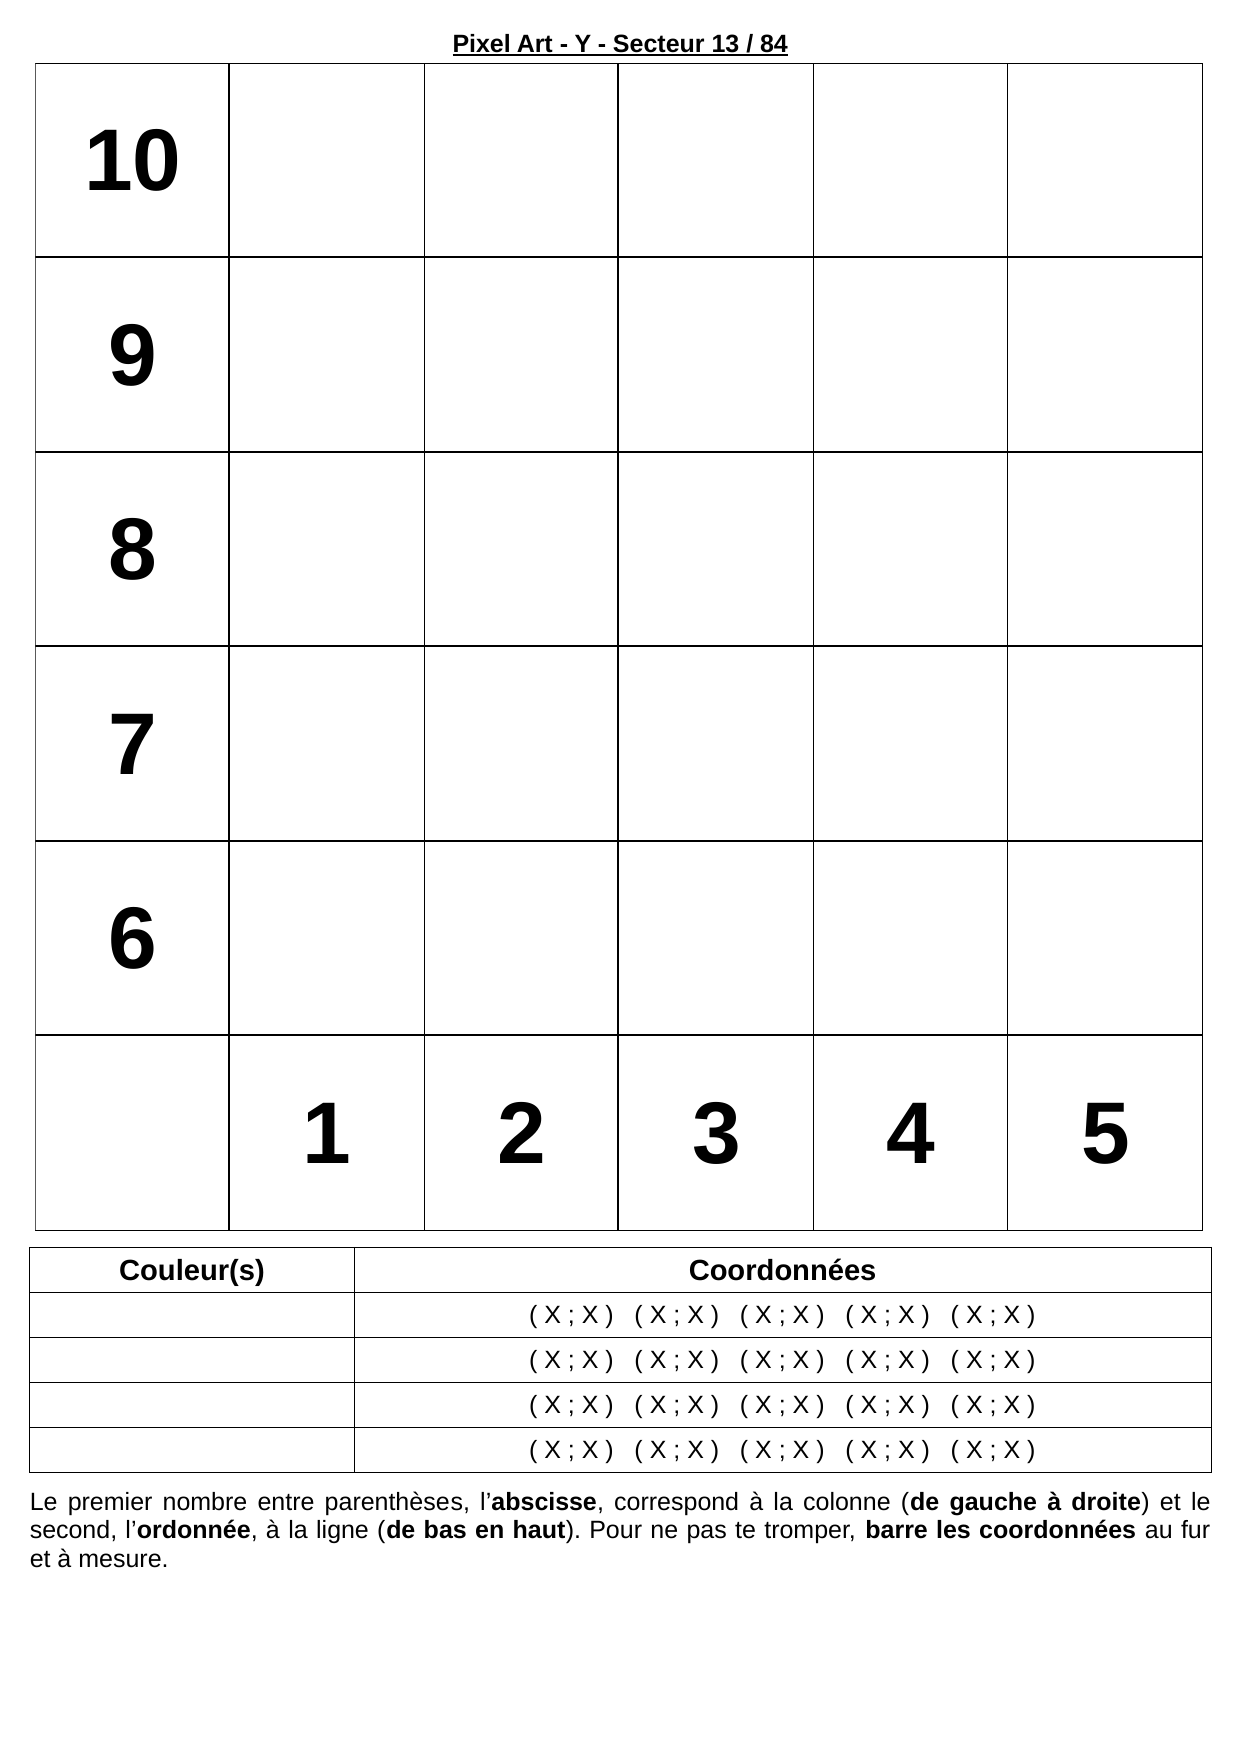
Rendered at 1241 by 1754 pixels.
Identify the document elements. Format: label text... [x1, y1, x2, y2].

table_cell ( X ; X ) ( X ; X ) ( X ; X ) ( X ; X ) ( X ; X ) [355, 1383, 1211, 1427]
table_header Couleur(s) [30, 1248, 354, 1292]
table_cell [30, 1428, 354, 1472]
text Le premier nombre entre parenthèses, l’abscisse, correspond à la colonne (de gauche à droite) et le second, l’ordonnée, à la ligne (de bas en haut). Pour ne pas te tromper, barre les coordonnées au fur et à mesure. [29, 1487, 1211, 1573]
table_cell [30, 1293, 354, 1337]
table_cell ( X ; X ) ( X ; X ) ( X ; X ) ( X ; X ) ( X ; X ) [355, 1428, 1211, 1472]
table_cell ( X ; X ) ( X ; X ) ( X ; X ) ( X ; X ) ( X ; X ) [355, 1338, 1211, 1382]
table_cell ( X ; X ) ( X ; X ) ( X ; X ) ( X ; X ) ( X ; X ) [355, 1293, 1211, 1337]
text Pixel Art - Y - Secteur 13 / 84 [29, 29, 1211, 58]
table_header Coordonnées [355, 1248, 1211, 1292]
table_cell [30, 1383, 354, 1427]
table_cell [30, 1338, 354, 1382]
